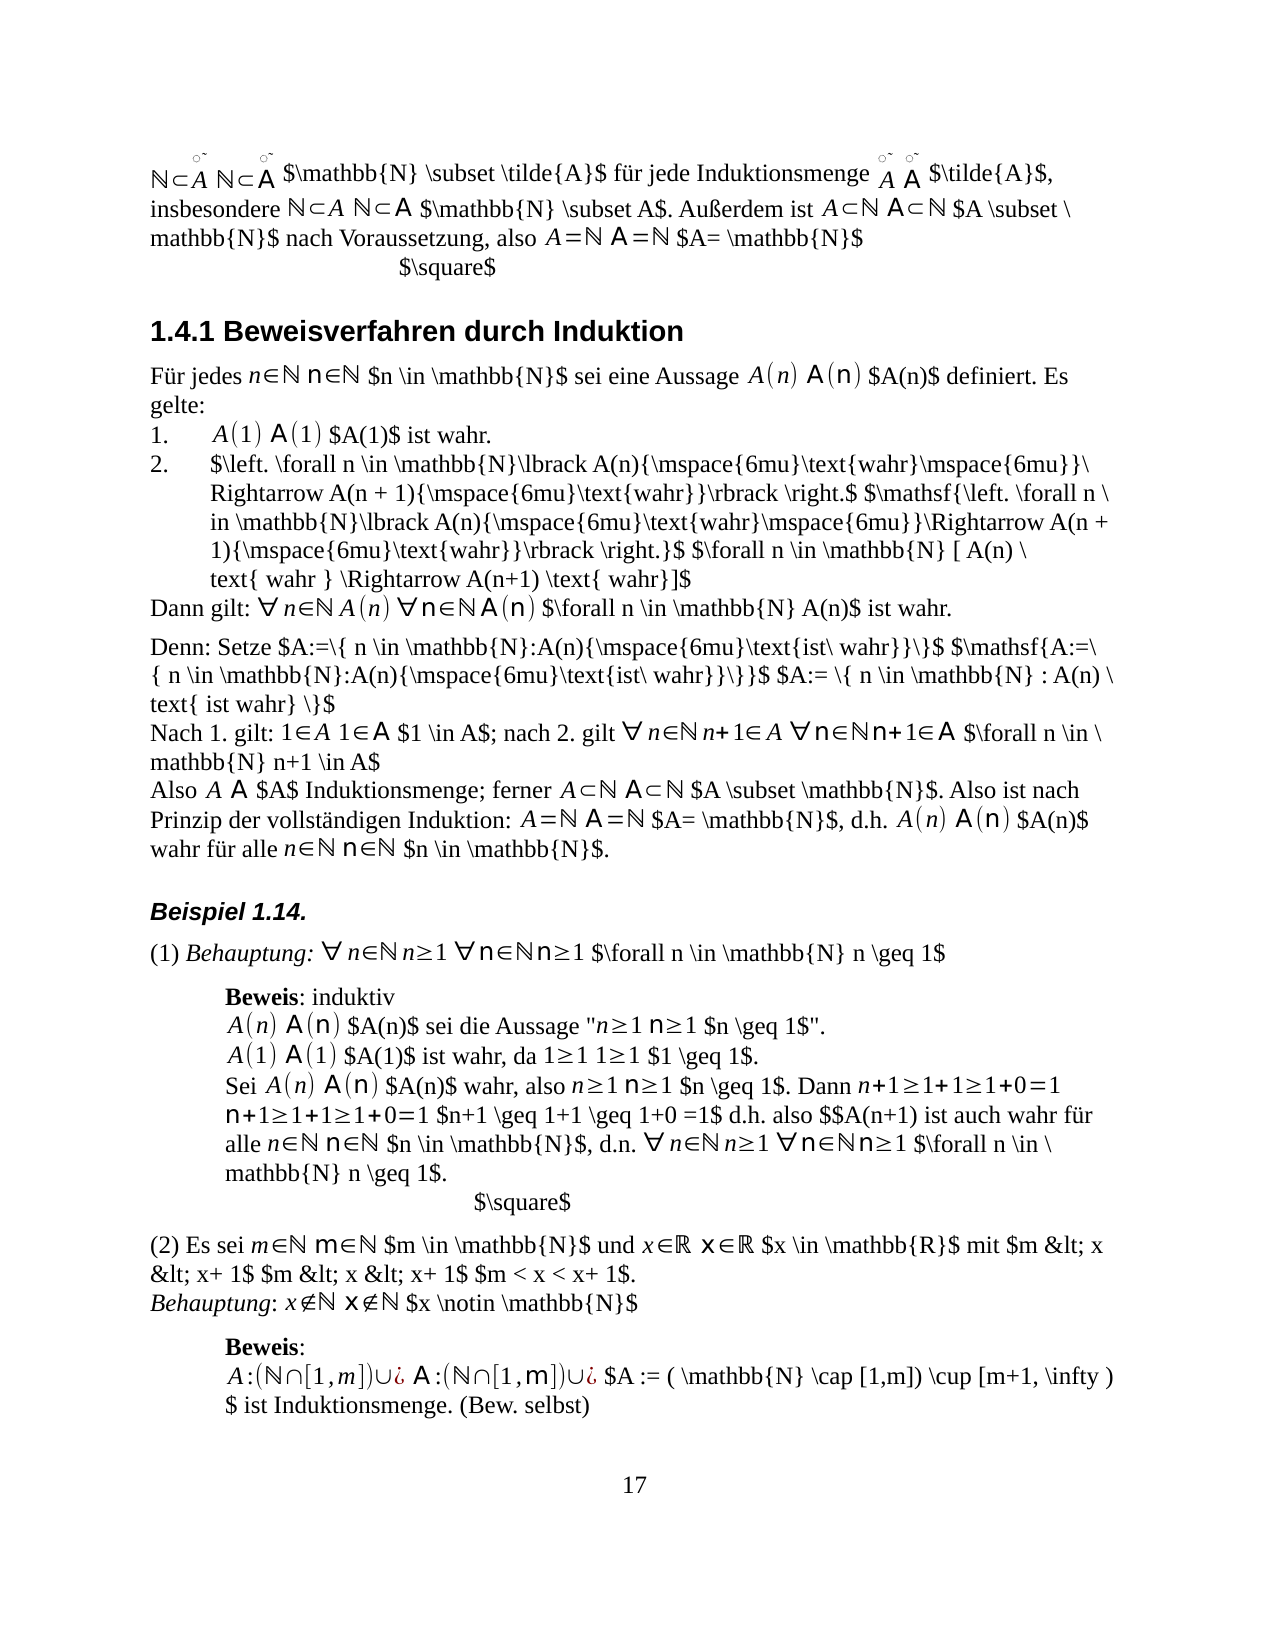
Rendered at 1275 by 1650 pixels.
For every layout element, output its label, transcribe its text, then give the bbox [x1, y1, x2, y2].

text Beweis: $\mathbb{N} \subset \tilde{A}$ für jede Induktionsmenge $\tilde{A}$, insbesondere $\mathbb{N} \subset A$. Außerdem ist $A \subset \mathbb{N}$ nach Voraussetzung, also $A= \mathbb{N}$ $\square$ [150, 150, 1125, 280]
text Denn: Setze $A:=\{ n \in \mathbb{N}:A(n){\mspace{6mu}\text{ist\ wahr}}\}$ $\mathsf{A:=\{ n \in \mathbb{N}:A(n){\mspace{6mu}\text{ist\ wahr}}\}}$ $A:= \{ n \in \mathbb{N} : A(n) \text{ ist wahr} \}$ Nach 1. gilt: $1 \in A$; nach 2. gilt $\forall n \in \mathbb{N} n+1 \in A$ Also $A$ Induktionsmenge; ferner $A \subset \mathbb{N}$. Also ist nach Prinzip der vollständigen Induktion: $A= \mathbb{N}$, d.h. $A(n)$ wahr für alle $n \in \mathbb{N}$. [150, 632, 1125, 863]
subtitle 1.4.1 Beweisverfahren durch Induktion [150, 314, 1125, 348]
text Beweis: induktiv $A(n)$ sei die Aussage " $n \geq 1$". $A(1)$ ist wahr, da $1 \geq 1$. Sei $A(n)$ wahr, also $n \geq 1$. Dann $n+1 \geq 1+1 \geq 1+0 =1$ d.h. also $$A(n+1) ist auch wahr für alle $n \in \mathbb{N}$, d.n. $\forall n \in \mathbb{N} n \geq 1$. $\square$ [225, 982, 1125, 1216]
text Dann gilt: $\forall n \in \mathbb{N} A(n)$ ist wahr. [150, 593, 1125, 623]
list $A(1)$ ist wahr. [150, 419, 1125, 449]
text Für jedes $n \in \mathbb{N}$ sei eine Aussage $A(n)$ definiert. Es gelte: [150, 360, 1125, 419]
subtitle Beispiel 1.14. [150, 897, 1125, 926]
text (1) Behauptung: $\forall n \in \mathbb{N} n \geq 1$ [150, 938, 1125, 967]
text (2) Es sei $m \in \mathbb{N}$ und $x \in \mathbb{R}$ mit $m &lt; x &lt; x+ 1$ $m &lt; x &lt; x+ 1$ $m < x < x+ 1$. Behauptung: $x \notin \mathbb{N}$ [150, 1231, 1125, 1317]
list $\left. \forall n \in \mathbb{N}\lbrack A(n){\mspace{6mu}\text{wahr}\mspace{6mu}}\Rightarrow A(n + 1){\mspace{6mu}\text{wahr}}\rbrack \right.$ $\mathsf{\left. \forall n \in \mathbb{N}\lbrack A(n){\mspace{6mu}\text{wahr}\mspace{6mu}}\Rightarrow A(n + 1){\mspace{6mu}\text{wahr}}\rbrack \right.}$ $\forall n \in \mathbb{N} [ A(n) \text{ wahr } \Rightarrow A(n+1) \text{ wahr}]$ [150, 449, 1125, 593]
text Beweis: $A := ( \mathbb{N} \cap [1,m]) \cup [m+1, \infty )$ ist Induktionsmenge. (Bew. selbst) $\Rightarrow \mathbb{N} \subset A$ Annahme: $x \in \mathbb{N}$, denn (wegen $\mathbb{N} \subset A$): $x \in A$, d.h. insbesondere $x \leq m$ odere $x \geq m+1$ $\Rightarrow$ Widerspruch zur Annahme (echt kleiner etc.) $\square$ [225, 1332, 1125, 1419]
